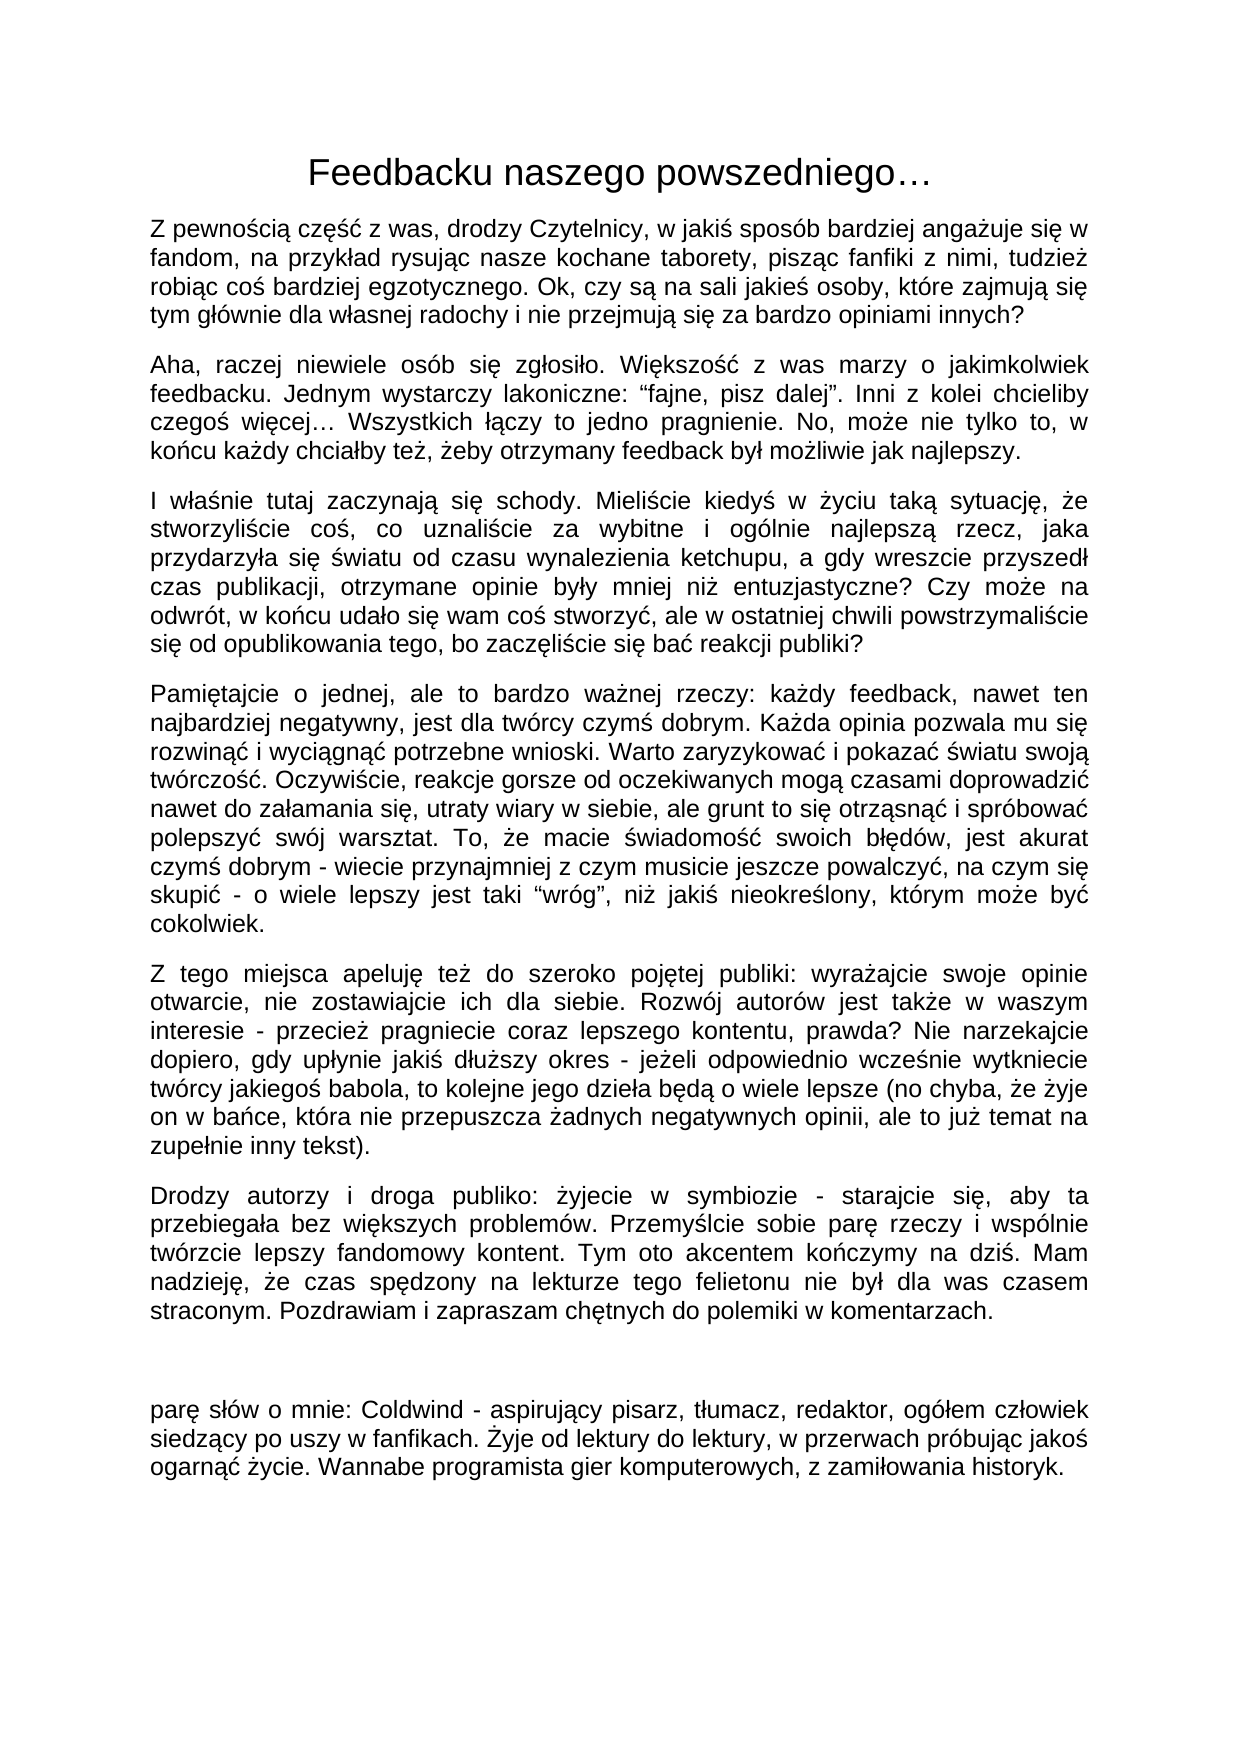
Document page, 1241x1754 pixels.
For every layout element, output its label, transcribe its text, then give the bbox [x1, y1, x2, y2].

text parę słów o mnie: Coldwind - aspirujący pisarz, tłumacz, redaktor, ogółem człowiek siedzący po uszy w fanfikach. Żyje od lektury do lektury, w przerwach próbując jakoś ogarnąć życie. Wannabe programista gier komputerowych, z zamiłowania historyk. [150, 1395, 1090, 1481]
text Feedbacku naszego powszedniego… [150, 150, 1090, 193]
text I właśnie tutaj zaczynają się schody. Mieliście kiedyś w życiu taką sytuację, że stworzyliście coś, co uznaliście za wybitne i ogólnie najlepszą rzecz, jaka przydarzyła się światu od czasu wynalezienia ketchupu, a gdy wreszcie przyszedł czas publikacji, otrzymane opinie były mniej niż entuzjastyczne? Czy może na odwrót, w końcu udało się wam coś stworzyć, ale w ostatniej chwili powstrzymaliście się od opublikowania tego, bo zaczęliście się bać reakcji publiki? [150, 486, 1090, 658]
text Z pewnością część z was, drodzy Czytelnicy, w jakiś sposób bardziej angażuje się w fandom, na przykład rysując nasze kochane taborety, pisząc fanfiki z nimi, tudzież robiąc coś bardziej egzotycznego. Ok, czy są na sali jakieś osoby, które zajmują się tym głównie dla własnej radochy i nie przejmują się za bardzo opiniami innych? [150, 214, 1090, 329]
text Pamiętajcie o jednej, ale to bardzo ważnej rzeczy: każdy feedback, nawet ten najbardziej negatywny, jest dla twórcy czymś dobrym. Każda opinia pozwala mu się rozwinąć i wyciągnąć potrzebne wnioski. Warto zaryzykować i pokazać światu swoją twórczość. Oczywiście, reakcje gorsze od oczekiwanych mogą czasami doprowadzić nawet do załamania się, utraty wiary w siebie, ale grunt to się otrząsnąć i spróbować polepszyć swój warsztat. To, że macie świadomość swoich błędów, jest akurat czymś dobrym - wiecie przynajmniej z czym musicie jeszcze powalczyć, na czym się skupić - o wiele lepszy jest taki “wróg”, niż jakiś nieokreślony, którym może być cokolwiek. [150, 679, 1090, 938]
text Aha, raczej niewiele osób się zgłosiło. Większość z was marzy o jakimkolwiek feedbacku. Jednym wystarczy lakoniczne: “fajne, pisz dalej”. Inni z kolei chcieliby czegoś więcej… Wszystkich łączy to jedno pragnienie. No, może nie tylko to, w końcu każdy chciałby też, żeby otrzymany feedback był możliwie jak najlepszy. [150, 350, 1090, 465]
text Z tego miejsca apeluję też do szeroko pojętej publiki: wyrażajcie swoje opinie otwarcie, nie zostawiajcie ich dla siebie. Rozwój autorów jest także w waszym interesie - przecież pragniecie coraz lepszego kontentu, prawda? Nie narzekajcie dopiero, gdy upłynie jakiś dłuższy okres - jeżeli odpowiednio wcześnie wytkniecie twórcy jakiegoś babola, to kolejne jego dzieła będą o wiele lepsze (no chyba, że żyje on w bańce, która nie przepuszcza żadnych negatywnych opinii, ale to już temat na zupełnie inny tekst). [150, 958, 1090, 1160]
text Drodzy autorzy i droga publiko: żyjecie w symbiozie - starajcie się, aby ta przebiegała bez większych problemów. Przemyślcie sobie parę rzeczy i wspólnie twórzcie lepszy fandomowy kontent. Tym oto akcentem kończymy na dziś. Mam nadzieję, że czas spędzony na lekturze tego felietonu nie był dla was czasem straconym. Pozdrawiam i zapraszam chętnych do polemiki w komentarzach. [150, 1181, 1090, 1324]
